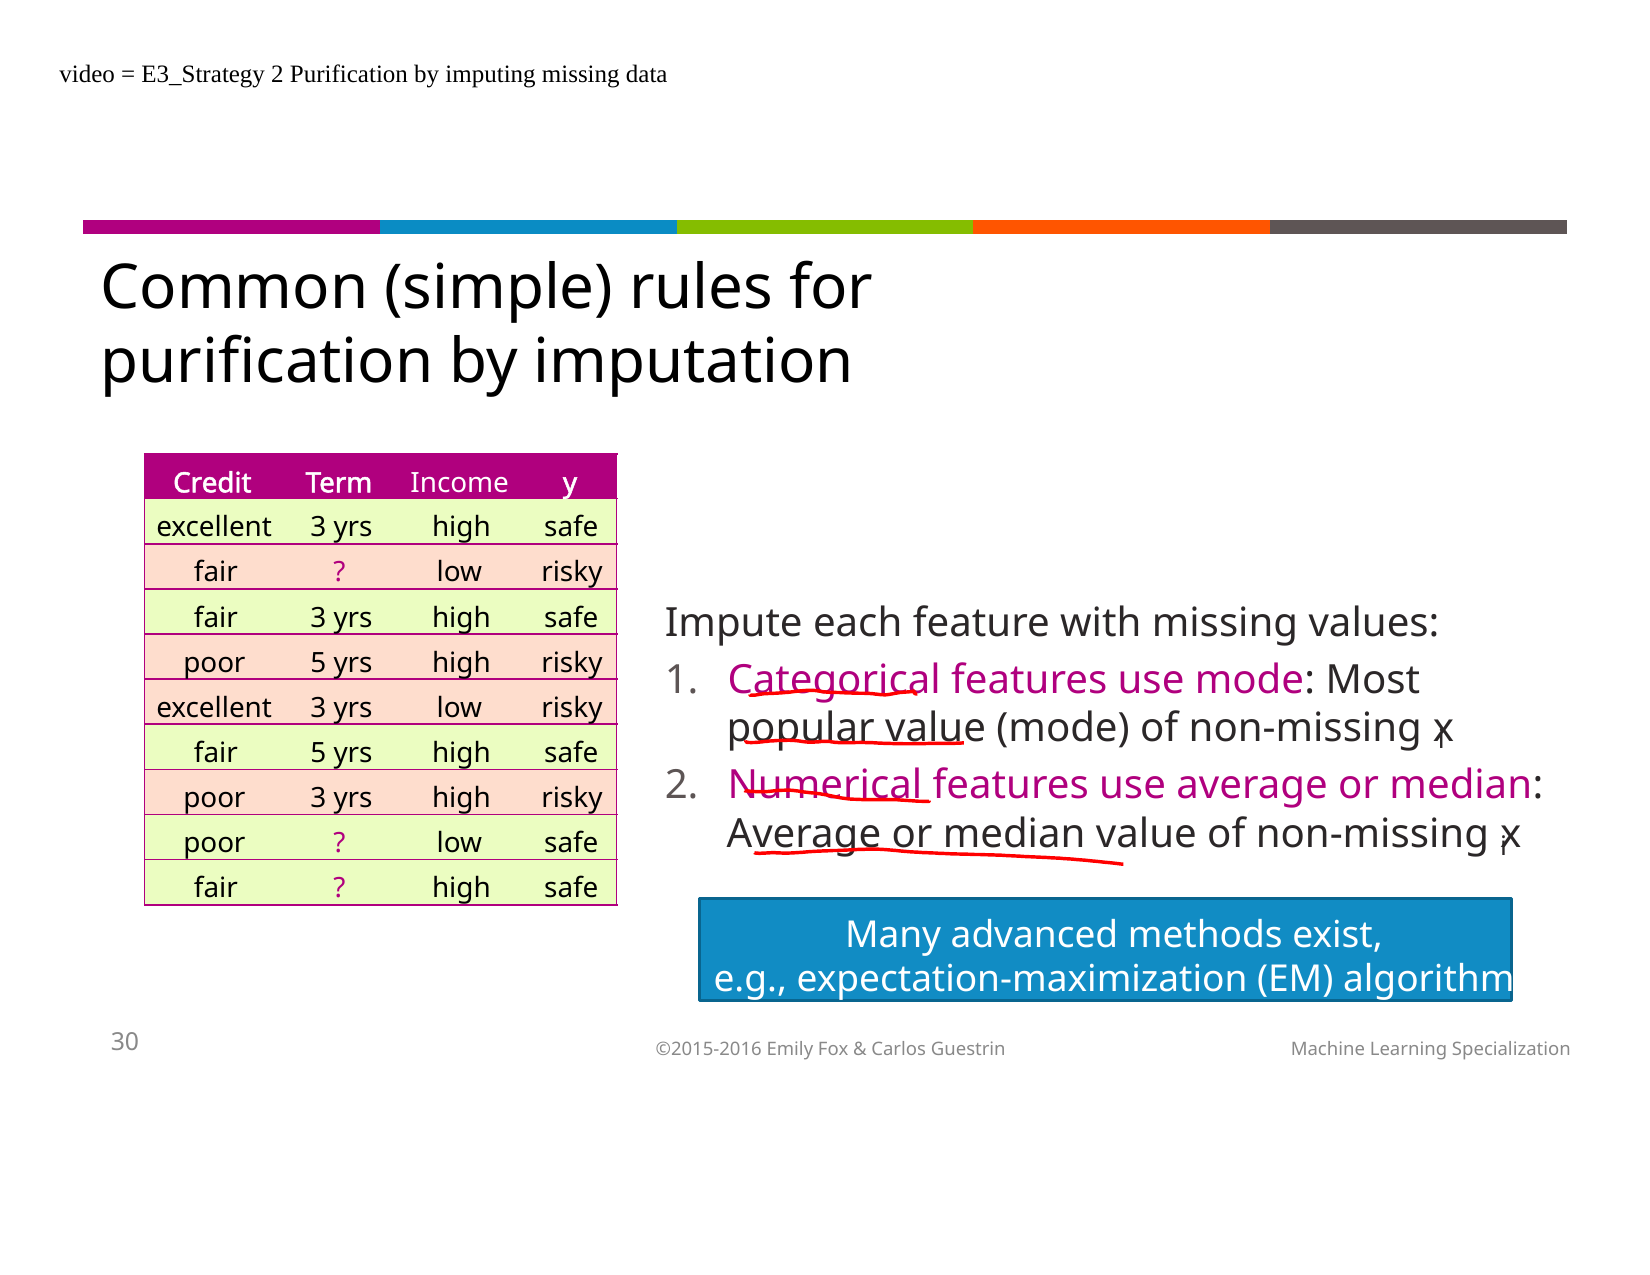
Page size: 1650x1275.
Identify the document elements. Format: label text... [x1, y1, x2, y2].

text video = E3_Strategy 2 Purification by imputing missing data [59, 59, 1591, 88]
